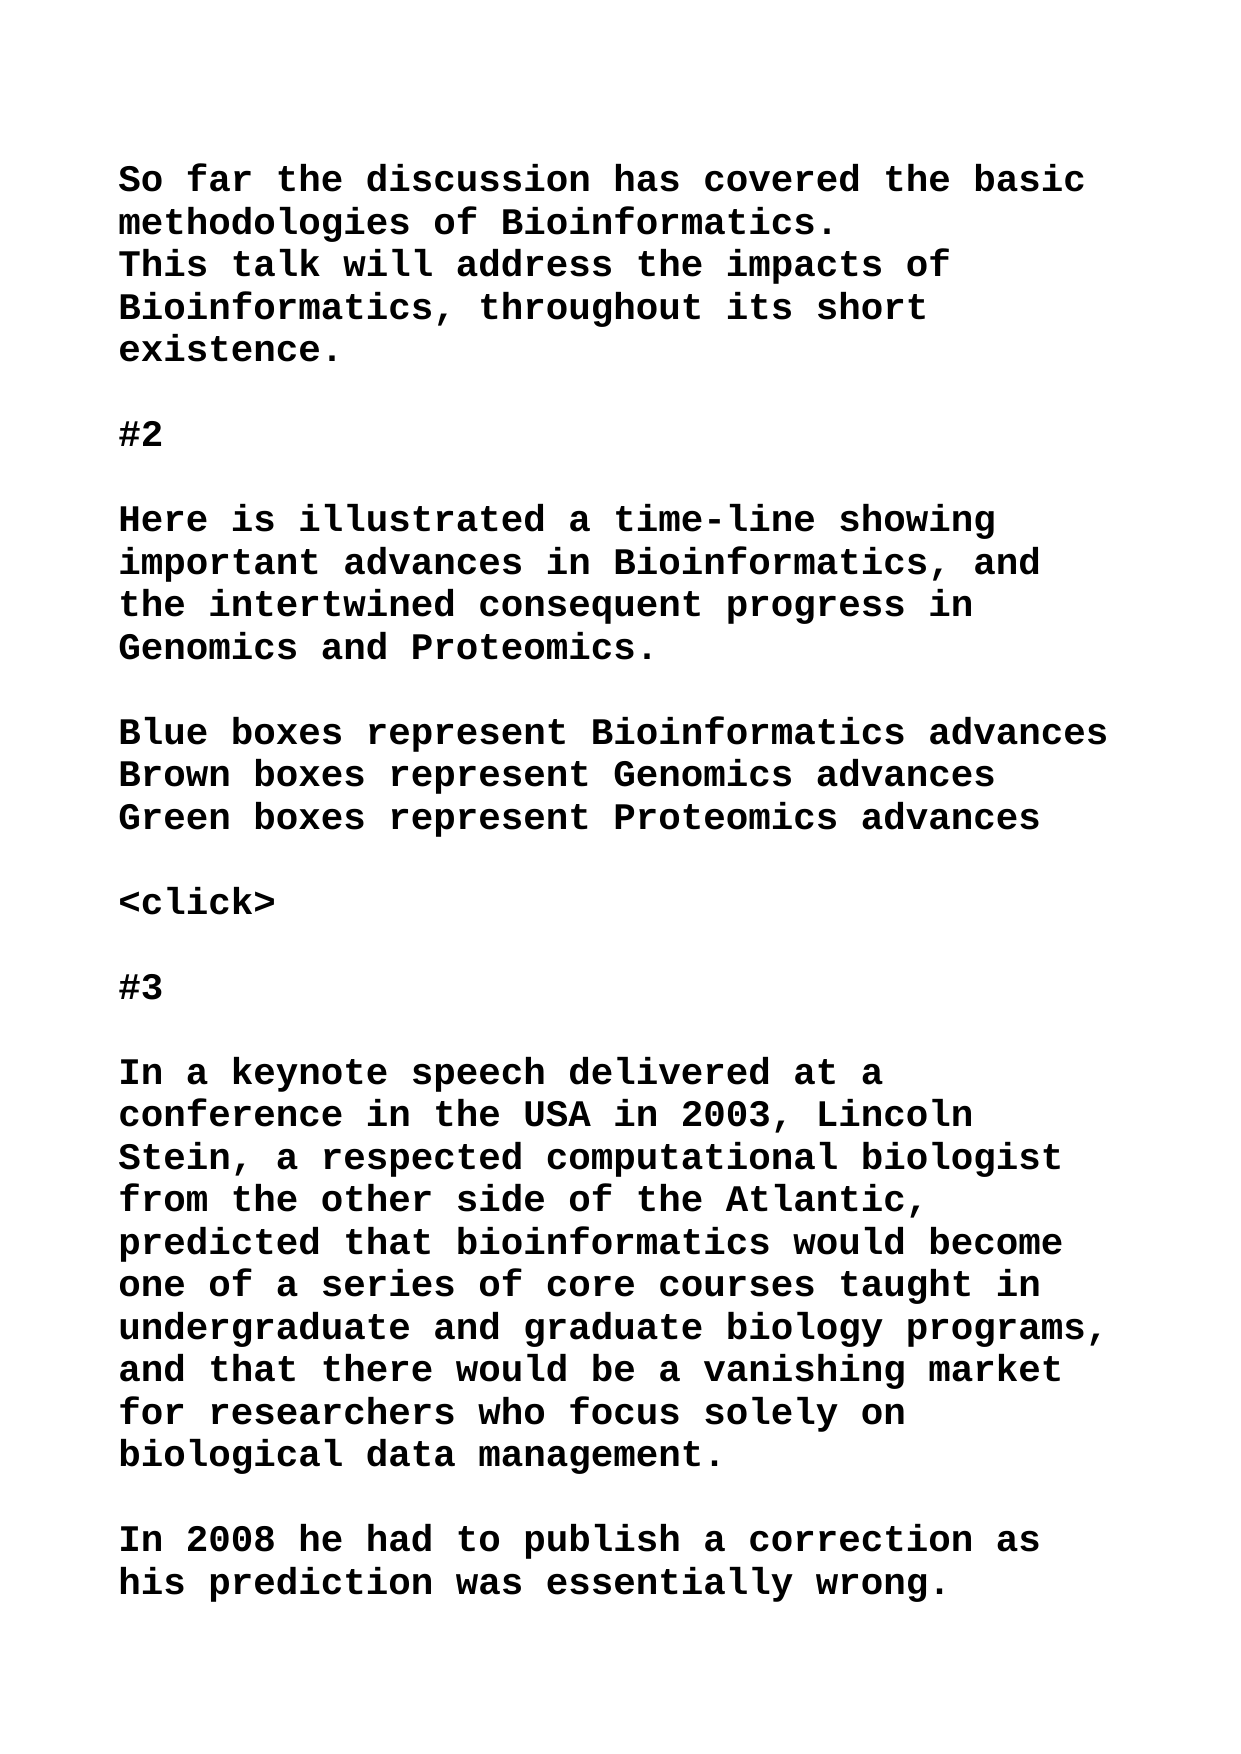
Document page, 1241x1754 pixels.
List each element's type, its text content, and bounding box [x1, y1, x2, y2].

text #3 [118, 968, 1122, 1011]
text In 2008 he had to publish a correction as his prediction was essentially wrong. [118, 1521, 1122, 1606]
text This talk will address the impacts of Bioinformatics, throughout its short existence. [118, 246, 1122, 373]
text <click> [118, 883, 1122, 926]
text Here is illustrated a time-line showing important advances in Bioinformatics, and the intertwined consequent progress in Genomics and Proteomics. [118, 501, 1122, 671]
text So far the discussion has covered the basic methodologies of Bioinformatics. [118, 161, 1122, 246]
text Blue boxes represent Bioinformatics advances [118, 713, 1122, 756]
text #2 [118, 416, 1122, 458]
text In a keynote speech delivered at a conference in the USA in 2003, Lincoln Stein, a respected computational biologist from the other side of the Atlantic, predicted that bioinformatics would become one of a series of core courses taught in undergraduate and graduate biology programs, and that there would be a vanishing market for researchers who focus solely on biological data management. [118, 1053, 1122, 1478]
text Brown boxes represent Genomics advances [118, 756, 1122, 798]
text Green boxes represent Proteomics advances [118, 798, 1122, 841]
